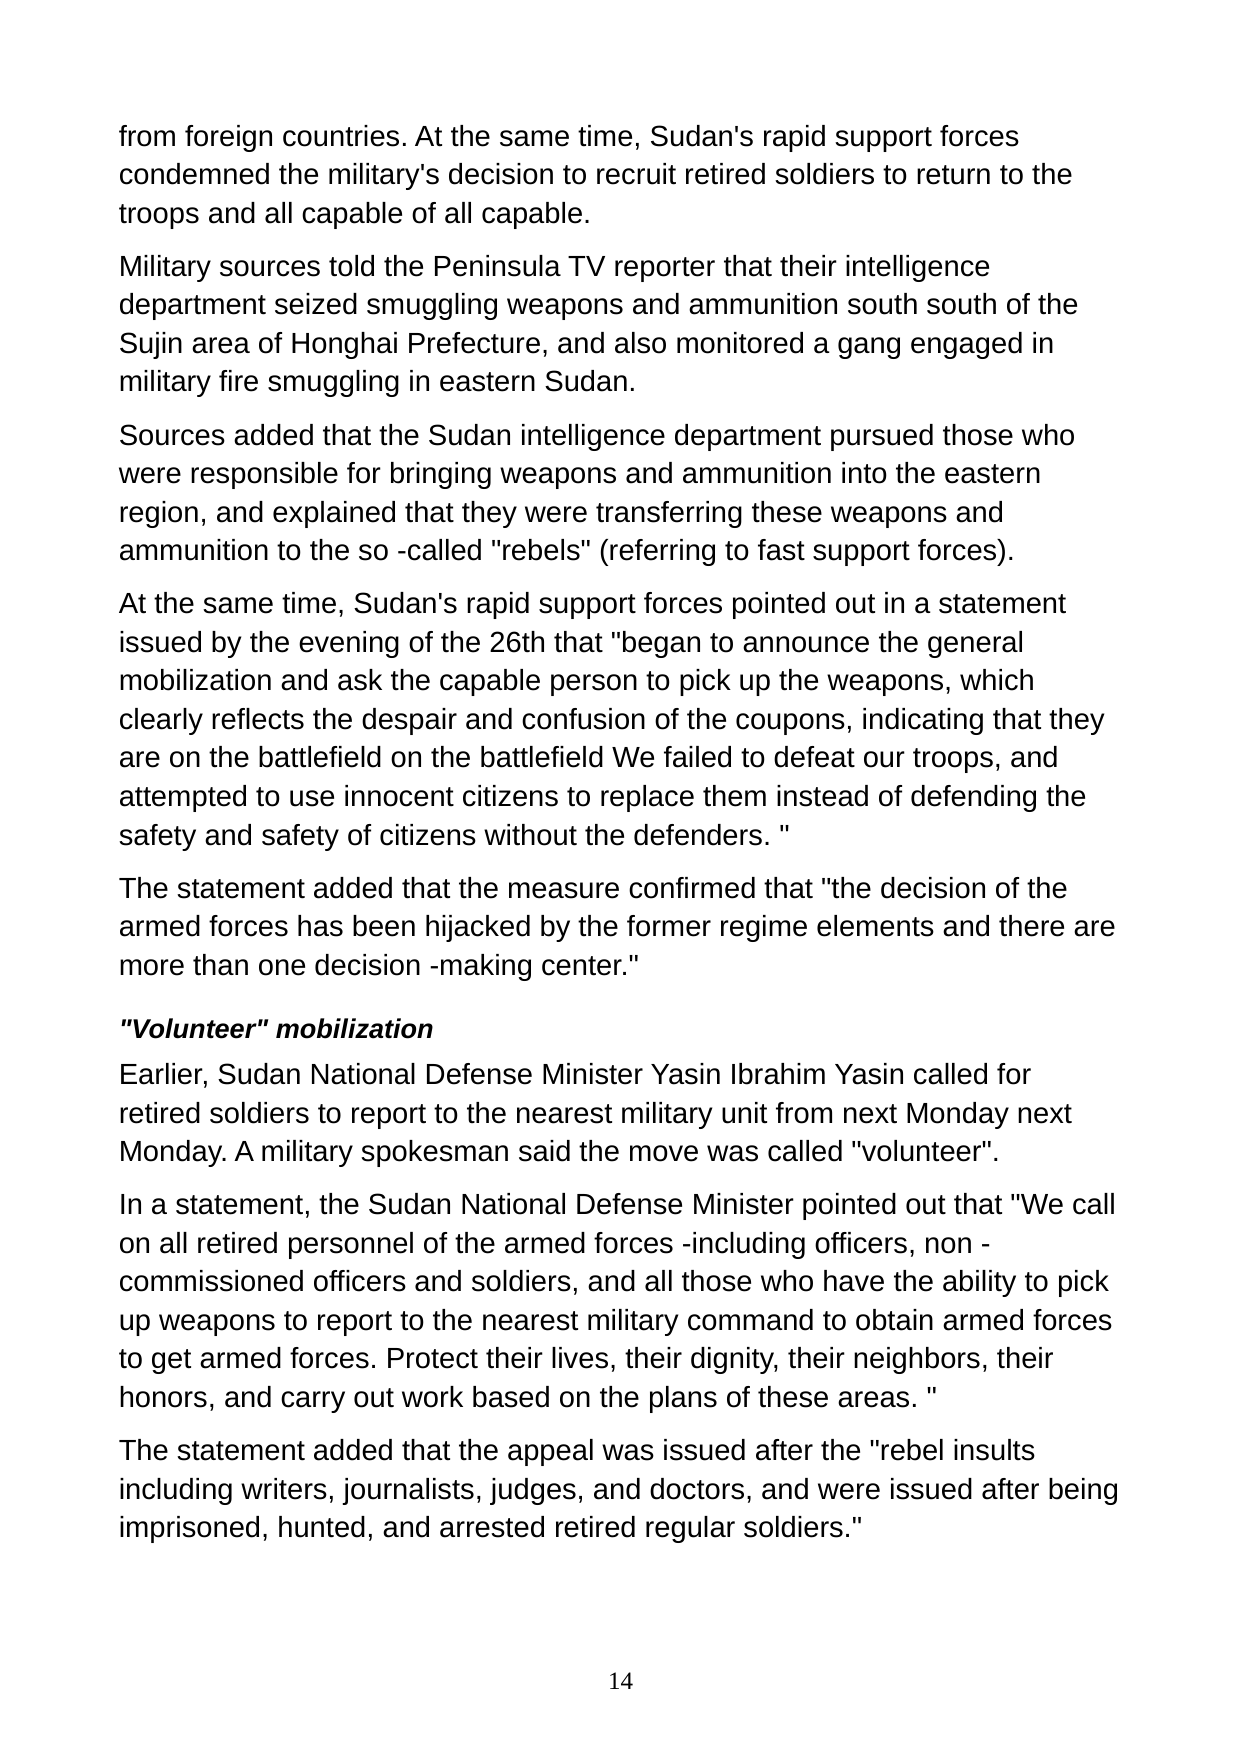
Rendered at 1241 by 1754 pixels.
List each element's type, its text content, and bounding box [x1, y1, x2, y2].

text Earlier, Sudan National Defense Minister Yasin Ibrahim Yasin called for retired soldiers to report to the nearest military unit from next Monday next Monday. A military spokesman said the move was called "volunteer". [118, 1057, 1122, 1168]
subtitle "Volunteer" mobilization [118, 1013, 1122, 1044]
text The statement added that the appeal was issued after the "rebel insults including writers, journalists, judges, and doctors, and were issued after being imprisoned, hunted, and arrested retired regular soldiers." [118, 1433, 1122, 1544]
text Sources added that the Sudan intelligence department pursued those who were responsible for bringing weapons and ammunition into the eastern region, and explained that they were transferring these weapons and ammunition to the so -called "rebels" (referring to fast support forces). [118, 417, 1122, 567]
text In a statement, the Sudan National Defense Minister pointed out that "We call on all retired personnel of the armed forces -including officers, non -commissioned officers and soldiers, and all those who have the ability to pick up weapons to report to the nearest military command to obtain armed forces to get armed forces. Protect their lives, their dignity, their neighbors, their honors, and carry out work based on the plans of these areas. " [118, 1187, 1122, 1413]
text The statement added that the measure confirmed that "the decision of the armed forces has been hijacked by the former regime elements and there are more than one decision -making center." [118, 871, 1122, 981]
text from foreign countries. At the same time, Sudan's rapid support forces condemned the military's decision to recruit retired soldiers to return to the troops and all capable of all capable. [118, 118, 1122, 229]
text At the same time, Sudan's rapid support forces pointed out in a statement issued by the evening of the 26th that "began to announce the general mobilization and ask the capable person to pick up the weapons, which clearly reflects the despair and confusion of the coupons, indicating that they are on the battlefield on the battlefield We failed to defeat our troops, and attempted to use innocent citizens to replace them instead of defending the safety and safety of citizens without the defenders. " [118, 586, 1122, 851]
text Military sources told the Peninsula TV reporter that their intelligence department seized smuggling weapons and ammunition south south of the Sujin area of Honghai Prefecture, and also monitored a gang engaged in military fire smuggling in eastern Sudan. [118, 249, 1122, 398]
